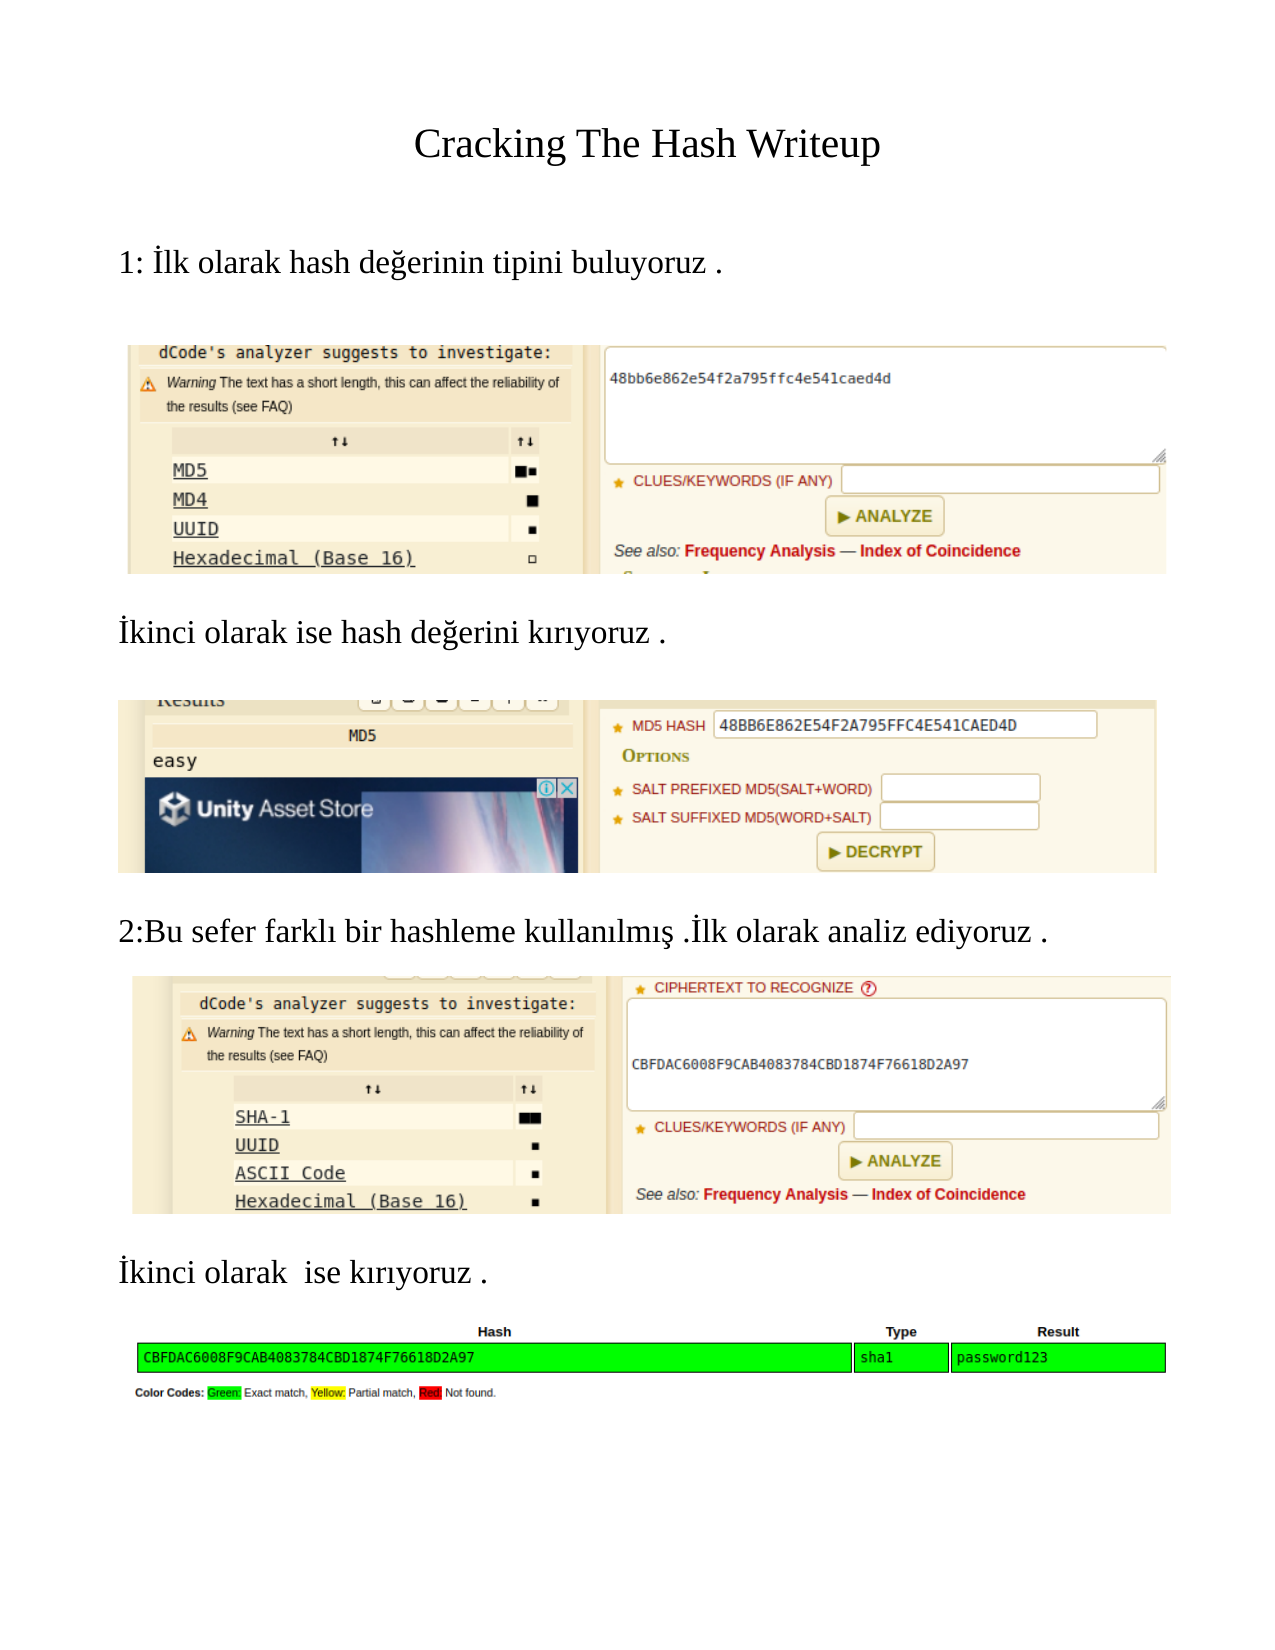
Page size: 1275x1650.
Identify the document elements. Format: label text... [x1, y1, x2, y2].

picture [127, 345, 1167, 574]
text 2:Bu sefer farklı bir hashleme kullanılmış .İlk olarak analiz ediyoruz . [118, 911, 1157, 949]
text Cracking The Hash Writeup [118, 118, 1157, 166]
picture [132, 976, 1171, 1214]
picture [118, 700, 1157, 873]
text İkinci olarak ise hash değerini kırıyoruz . [118, 612, 1157, 650]
text İkinci olarak ise kırıyoruz . [118, 1252, 1157, 1290]
text 1: İlk olarak hash değerinin tipini buluyoruz . [118, 243, 1157, 281]
picture [130, 1325, 1170, 1406]
